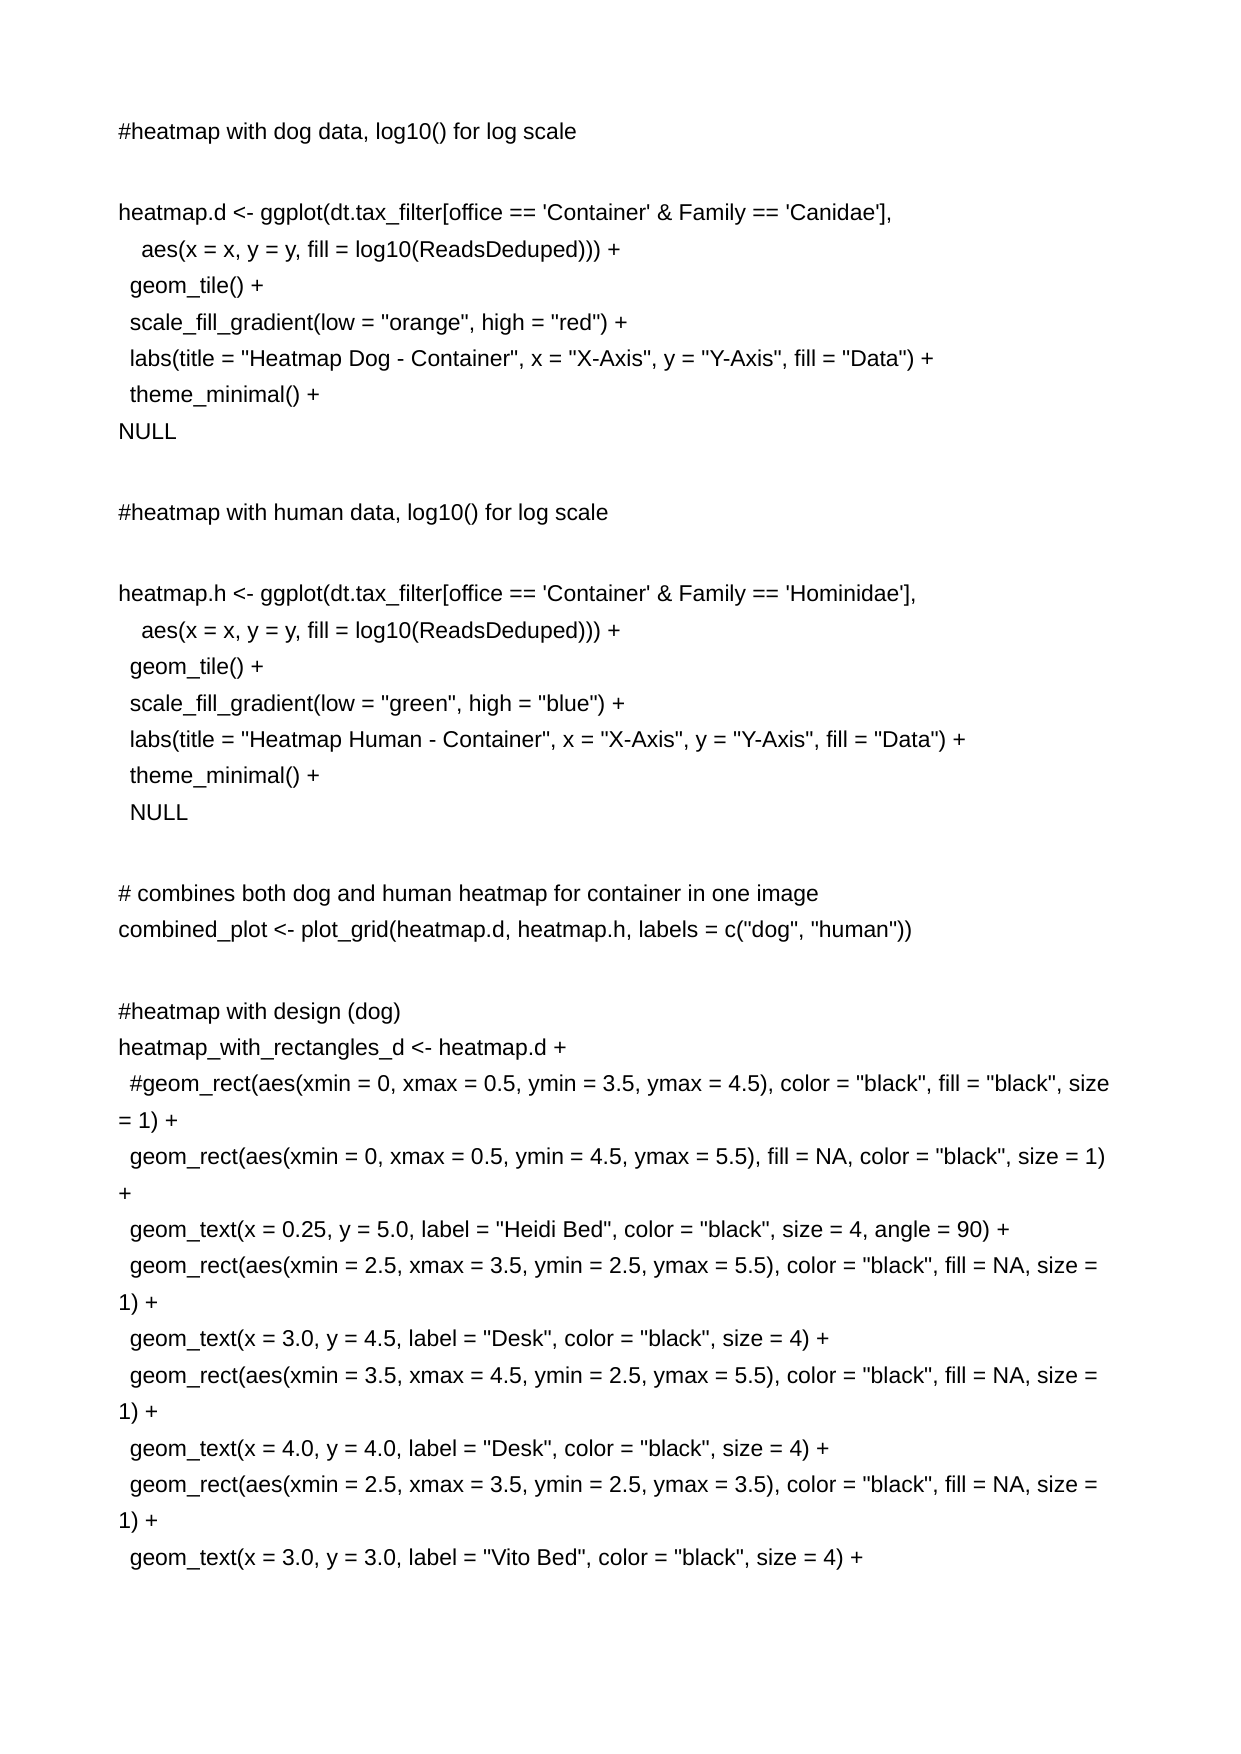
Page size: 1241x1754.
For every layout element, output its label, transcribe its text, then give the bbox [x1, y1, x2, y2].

text geom_tile() + [118, 653, 1122, 679]
text #heatmap with dog data, log10() for log scale [118, 118, 1122, 144]
text NULL [118, 418, 1122, 444]
text aes(x = x, y = y, fill = log10(ReadsDeduped))) + [118, 236, 1122, 262]
text theme_minimal() + [118, 381, 1122, 408]
text geom_tile() + [118, 272, 1122, 298]
text combined_plot <- plot_grid(heatmap.d, heatmap.h, labels = c("dog", "human")) [118, 916, 1122, 943]
text theme_minimal() + [118, 762, 1122, 789]
text labs(title = "Heatmap Human - Container", x = "X-Axis", y = "Y-Axis", fill = "Data") + [118, 726, 1122, 752]
text labs(title = "Heatmap Dog - Container", x = "X-Axis", y = "Y-Axis", fill = "Data") + [118, 345, 1122, 371]
text heatmap.d <- ggplot(dt.tax_filter[office == 'Container' & Family == 'Canidae'], [118, 199, 1122, 226]
text NULL [118, 799, 1122, 825]
text scale_fill_gradient(low = "orange", high = "red") + [118, 308, 1122, 335]
text aes(x = x, y = y, fill = log10(ReadsDeduped))) + [118, 617, 1122, 643]
text geom_text(x = 3.0, y = 3.0, label = "Vito Bed", color = "black", size = 4) + [118, 1544, 1122, 1570]
text #heatmap with human data, log10() for log scale [118, 499, 1122, 525]
text geom_rect(aes(xmin = 2.5, xmax = 3.5, ymin = 2.5, ymax = 5.5), color = "black", fill = NA, size = 1) + [118, 1252, 1122, 1315]
text heatmap_with_rectangles_d <- heatmap.d + [118, 1034, 1122, 1060]
text geom_text(x = 3.0, y = 4.5, label = "Desk", color = "black", size = 4) + [118, 1325, 1122, 1352]
text geom_rect(aes(xmin = 0, xmax = 0.5, ymin = 4.5, ymax = 5.5), fill = NA, color = "black", size = 1) + [118, 1143, 1122, 1206]
text geom_rect(aes(xmin = 3.5, xmax = 4.5, ymin = 2.5, ymax = 5.5), color = "black", fill = NA, size = 1) + [118, 1362, 1122, 1424]
text #heatmap with design (dog) [118, 998, 1122, 1024]
text scale_fill_gradient(low = "green", high = "blue") + [118, 689, 1122, 716]
text geom_rect(aes(xmin = 2.5, xmax = 3.5, ymin = 2.5, ymax = 3.5), color = "black", fill = NA, size = 1) + [118, 1471, 1122, 1534]
text geom_text(x = 0.25, y = 5.0, label = "Heidi Bed", color = "black", size = 4, angle = 90) + [118, 1216, 1122, 1242]
text #geom_rect(aes(xmin = 0, xmax = 0.5, ymin = 3.5, ymax = 4.5), color = "black", fill = "black", size = 1) + [118, 1070, 1122, 1133]
text heatmap.h <- ggplot(dt.tax_filter[office == 'Container' & Family == 'Hominidae'], [118, 580, 1122, 607]
text # combines both dog and human heatmap for container in one image [118, 880, 1122, 906]
text geom_text(x = 4.0, y = 4.0, label = "Desk", color = "black", size = 4) + [118, 1434, 1122, 1461]
